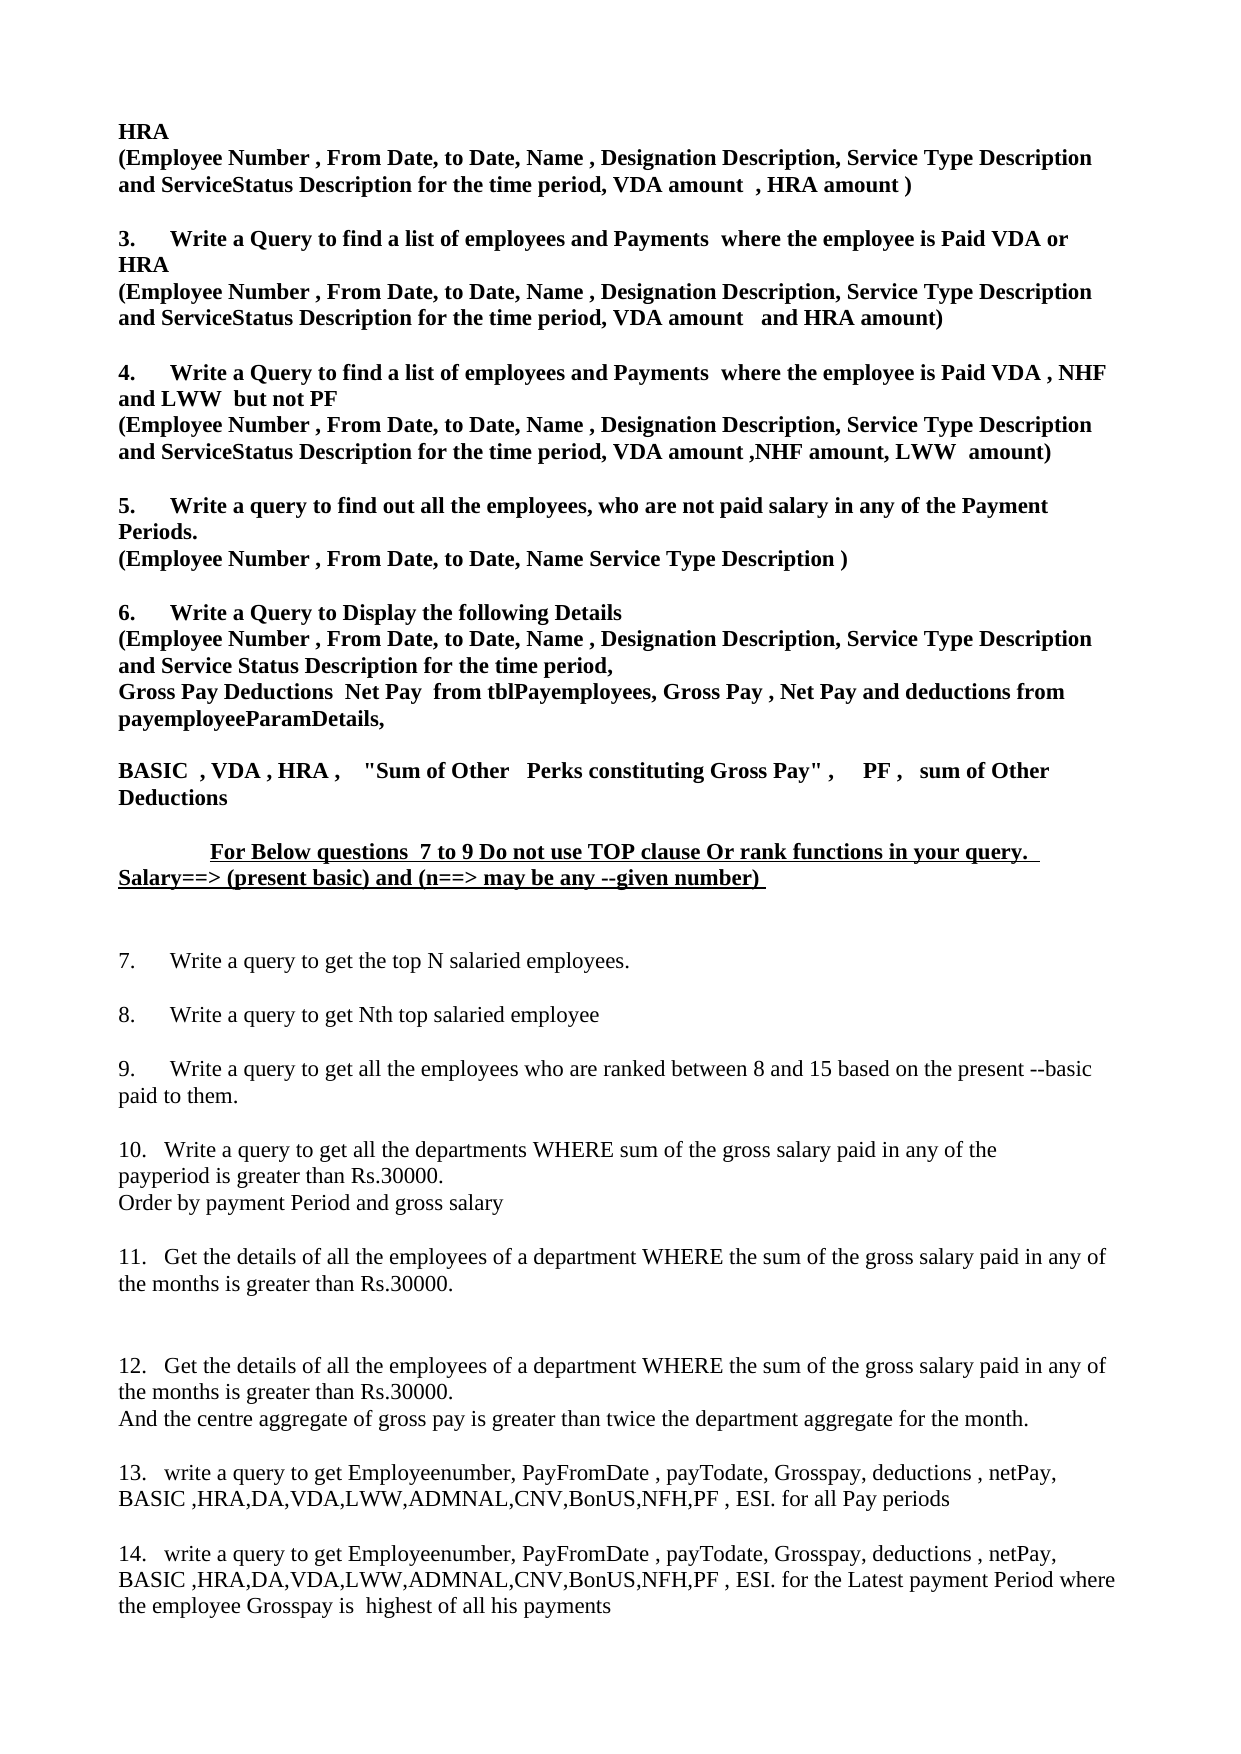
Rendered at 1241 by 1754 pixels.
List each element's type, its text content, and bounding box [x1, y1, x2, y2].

text 10. Write a query to get all the departments WHERE sum of the gross salary paid in any of the payperiod is greater than Rs.30000. Order by payment Period and gross salary [118, 1136, 1122, 1215]
text HRA (Employee Number , From Date, to Date, Name , Designation Description, Service Type Description and ServiceStatus Description for the time period, VDA amount , HRA amount ) [118, 118, 1122, 197]
text 5. Write a query to find out all the employees, who are not paid salary in any of the Payment Periods. (Employee Number , From Date, to Date, Name Service Type Description ) [118, 492, 1122, 571]
text 9. Write a query to get all the employees who are ranked between 8 and 15 based on the present --basic paid to them. [118, 1056, 1122, 1108]
text 6. Write a Query to Display the following Details (Employee Number , From Date, to Date, Name , Designation Description, Service Type Description and Service Status Description for the time period, Gross Pay Deductions Net Pay from tblPayemployees, Gross Pay , Net Pay and deductions from payemployeeParamDetails, BASIC , VDA , HRA , "Sum of Other Perks constituting Gross Pay" , PF , sum of Other Deductions [118, 599, 1122, 810]
text 8. Write a query to get Nth top salaried employee [118, 1001, 1122, 1027]
text 13. write a query to get Employeenumber, PayFromDate , payTodate, Grosspay, deductions , netPay, BASIC ,HRA,DA,VDA,LWW,ADMNAL,CNV,BonUS,NFH,PF , ESI. for all Pay periods [118, 1459, 1122, 1512]
text 4. Write a Query to find a list of employees and Payments where the employee is Paid VDA , NHF and LWW but not PF (Employee Number , From Date, to Date, Name , Designation Description, Service Type Description and ServiceStatus Description for the time period, VDA amount ,NHF amount, LWW amount) [118, 359, 1122, 464]
text For Below questions 7 to 9 Do not use TOP clause Or rank functions in your query. Salary==> (present basic) and (n==> may be any --given number) [118, 838, 1122, 891]
text 7. Write a query to get the top N salaried employees. [118, 947, 1122, 973]
text 12. Get the details of all the employees of a department WHERE the sum of the gross salary paid in any of the months is greater than Rs.30000. And the centre aggregate of gross pay is greater than twice the department aggregate for the month. [118, 1352, 1122, 1431]
text 11. Get the details of all the employees of a department WHERE the sum of the gross salary paid in any of the months is greater than Rs.30000. [118, 1243, 1122, 1296]
text 3. Write a Query to find a list of employees and Payments where the employee is Paid VDA or HRA (Employee Number , From Date, to Date, Name , Designation Description, Service Type Description and ServiceStatus Description for the time period, VDA amount and HRA amount) [118, 225, 1122, 331]
text 14. write a query to get Employeenumber, PayFromDate , payTodate, Grosspay, deductions , netPay, BASIC ,HRA,DA,VDA,LWW,ADMNAL,CNV,BonUS,NFH,PF , ESI. for the Latest payment Period where the employee Grosspay is highest of all his payments [118, 1540, 1122, 1619]
